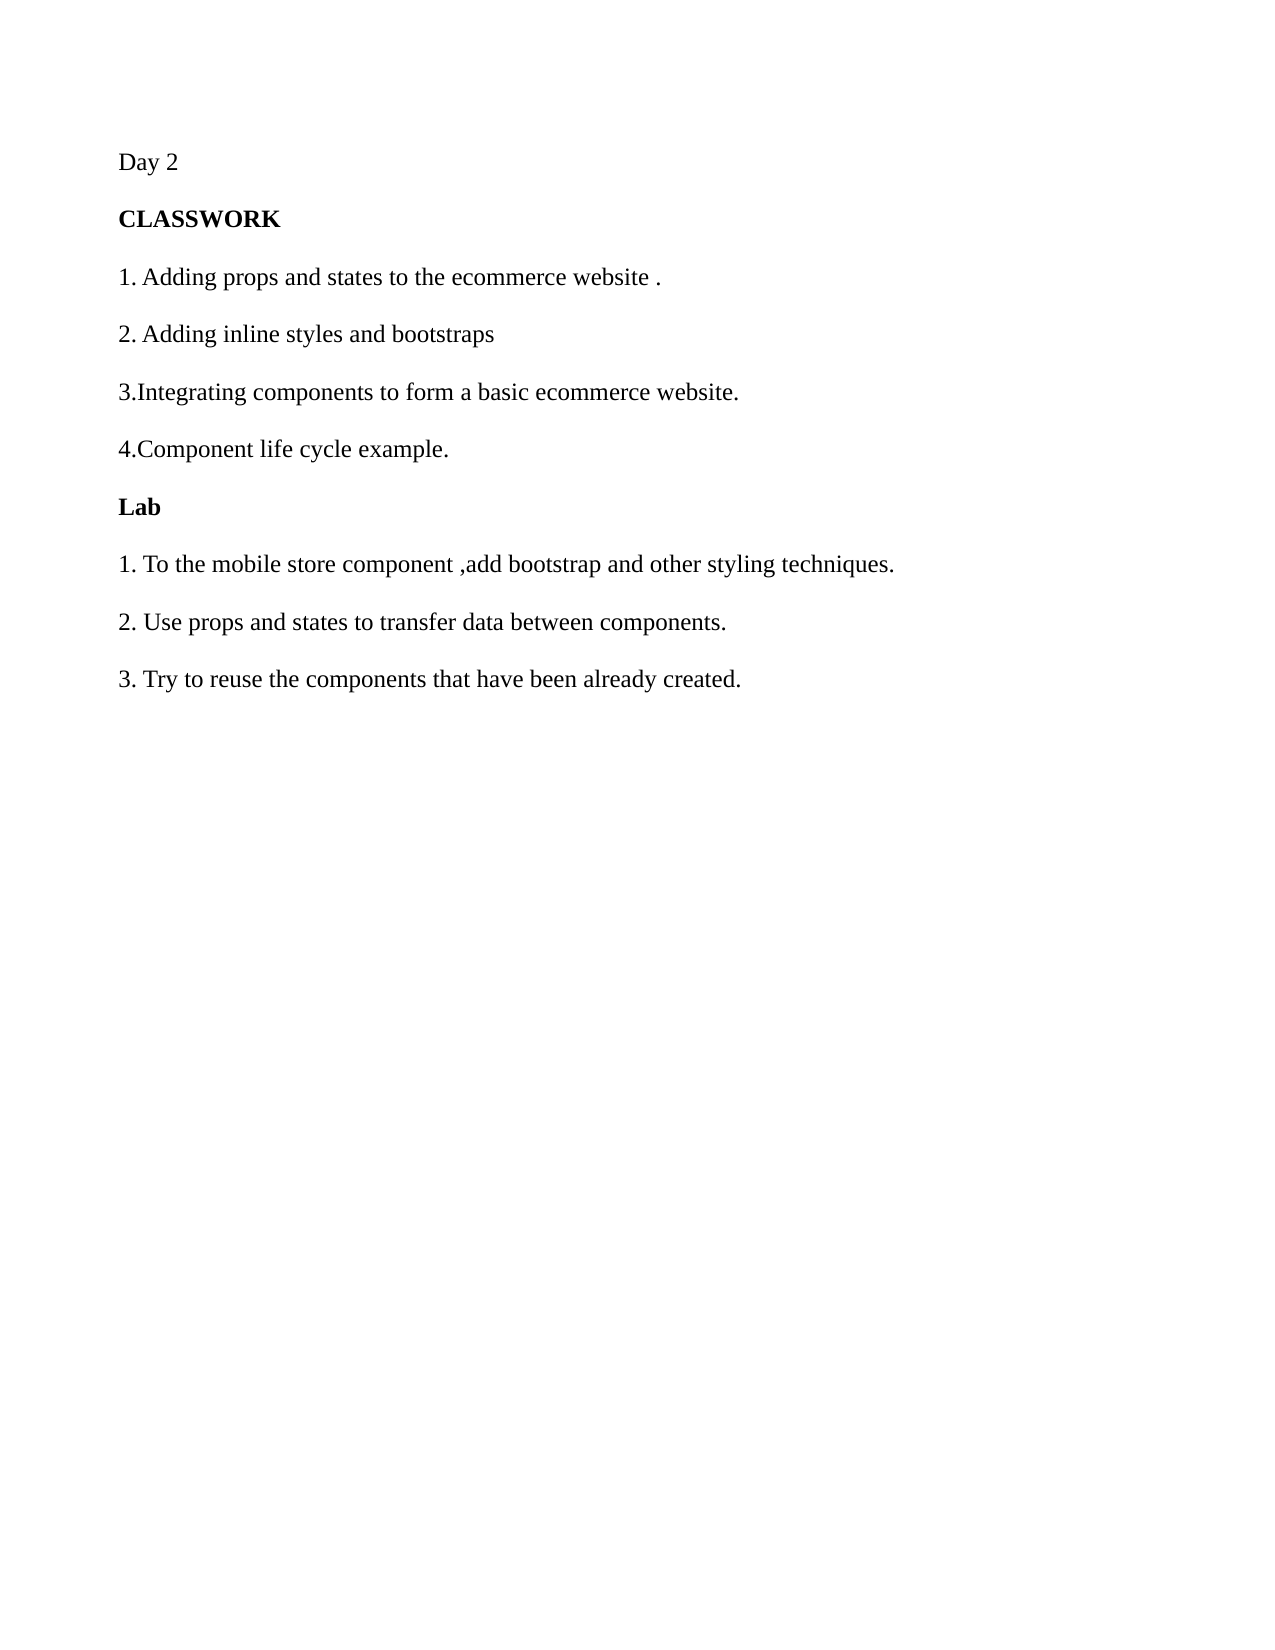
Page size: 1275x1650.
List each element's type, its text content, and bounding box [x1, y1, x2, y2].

text 4.Component life cycle example. [118, 434, 1157, 463]
text 1. Adding props and states to the ecommerce website . [118, 262, 1157, 291]
text Lab [118, 492, 1157, 521]
text 3.Integrating components to form a basic ecommerce website. [118, 377, 1157, 406]
text 2. Use props and states to transfer data between components. [118, 607, 1157, 636]
text 2. Adding inline styles and bootstraps [118, 319, 1157, 348]
text CLASSWORK [118, 204, 1157, 233]
text Day 2 [118, 147, 1157, 176]
text 1. To the mobile store component ,add bootstrap and other styling techniques. [118, 549, 1157, 578]
text 3. Try to reuse the components that have been already created. [118, 664, 1157, 693]
